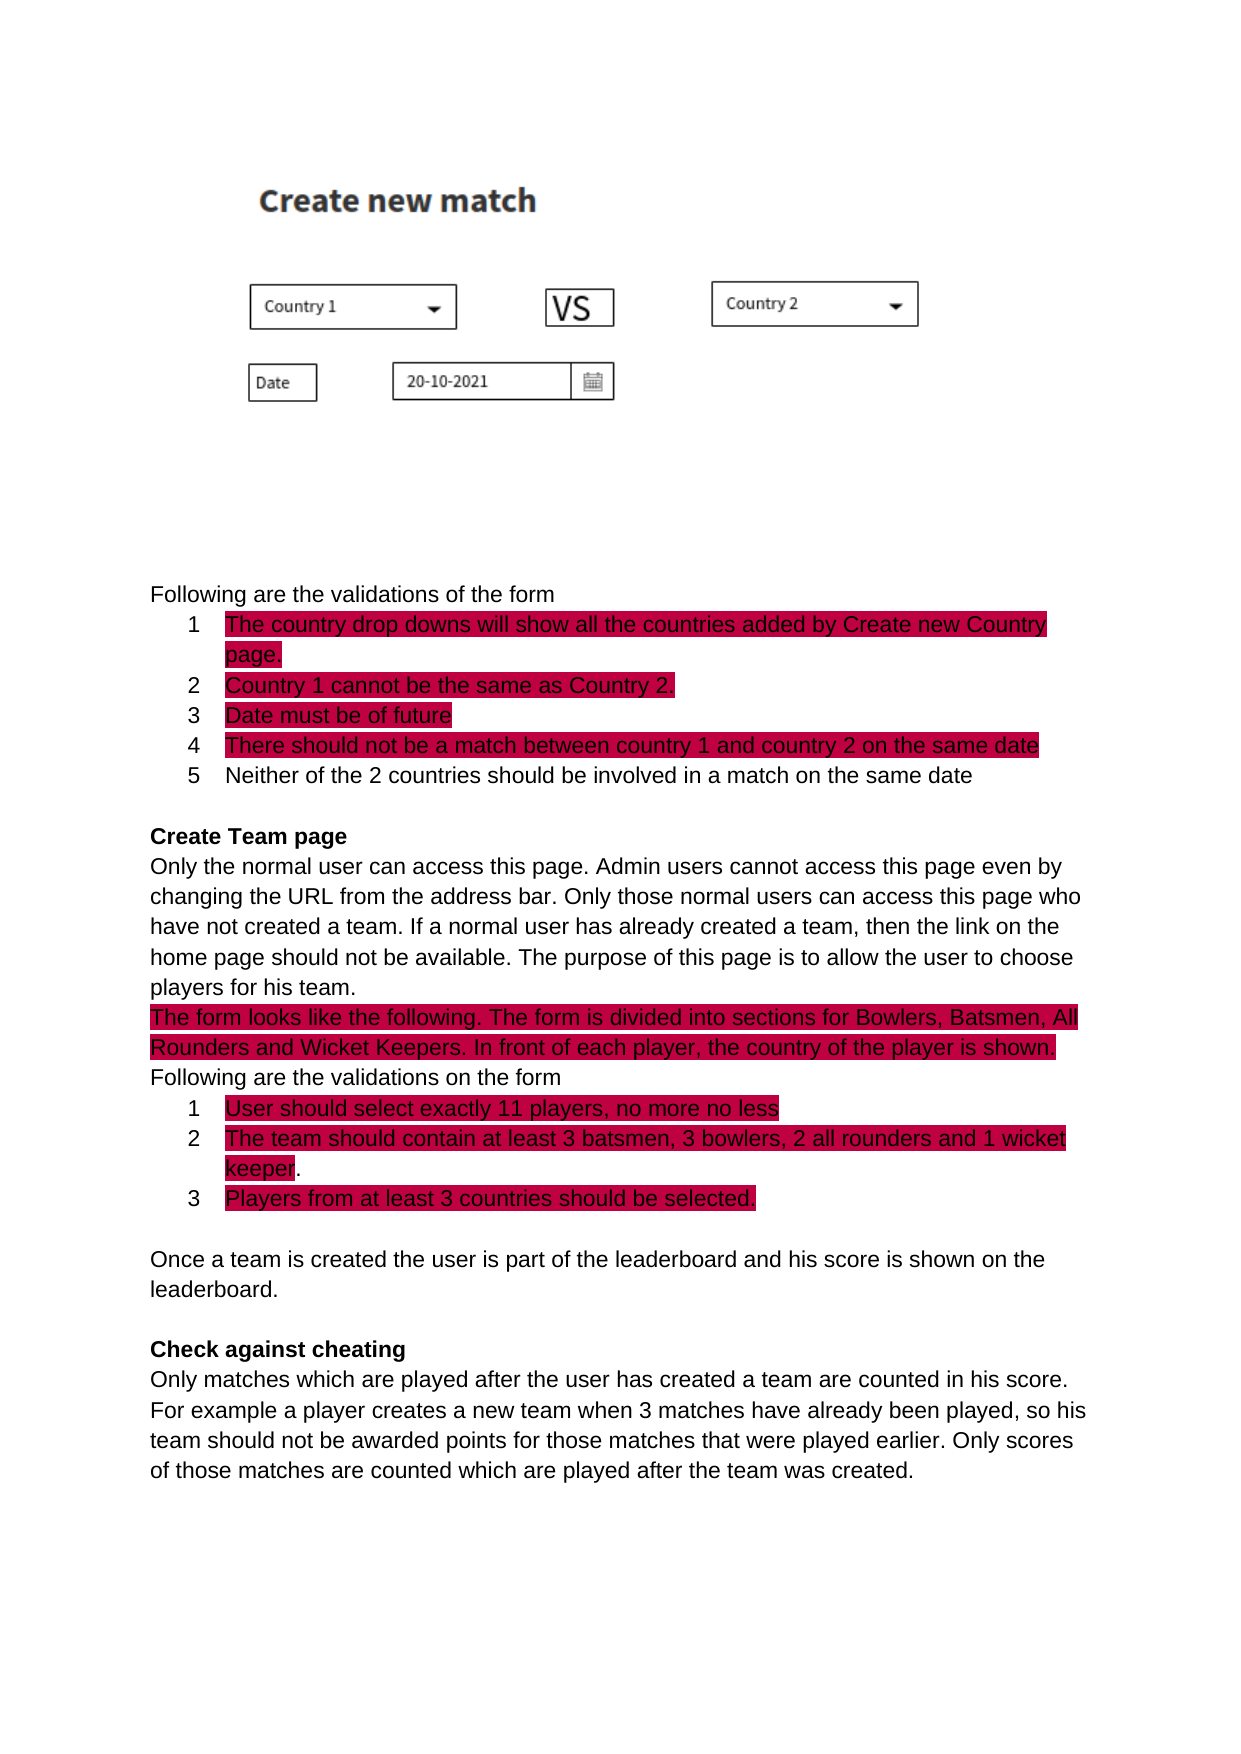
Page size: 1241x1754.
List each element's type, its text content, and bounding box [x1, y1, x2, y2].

text The form looks like the following. The form is divided into sections for Bowlers, Batsmen, All Rounders and Wicket Keepers. In front of each player, the country of the player is shown. [150, 1004, 1090, 1060]
list Neither of the 2 countries should be involved in a match on the same date [187, 762, 1090, 788]
list Country 1 cannot be the same as Country 2. [187, 672, 1090, 698]
text Check against cheating [150, 1336, 1090, 1362]
text Following are the validations on the form [150, 1064, 1090, 1091]
list The country drop downs will show all the countries added by Create new Country page. [187, 611, 1090, 668]
text Only matches which are played after the user has created a team are counted in his score. [150, 1366, 1090, 1393]
text Only the normal user can access this page. Admin users cannot access this page even by changing the URL from the address bar. Only those normal users can access this page who have not created a team. If a normal user has already created a team, then the link on the home page should not be available. The purpose of this page is to allow the user to choose players for his team. [150, 853, 1090, 1000]
text Following are the validations of the form [150, 581, 1090, 607]
text For example a player creates a new team when 3 matches have already been played, so his team should not be awarded points for those matches that were played earlier. Only scores of those matches are counted which are played after the team was created. [150, 1397, 1090, 1483]
text Create Team page [150, 823, 1090, 849]
text Once a team is created the user is part of the leaderboard and his score is shown on the leaderboard. [150, 1246, 1090, 1302]
list Players from at least 3 countries should be selected. [187, 1185, 1090, 1211]
picture [150, 150, 1091, 577]
list Date must be of future [187, 702, 1090, 728]
list User should select exactly 11 players, no more no less [187, 1094, 1090, 1121]
list The team should contain at least 3 batsmen, 3 bowlers, 2 all rounders and 1 wicket keeper. [187, 1125, 1090, 1181]
list There should not be a match between country 1 and country 2 on the same date [187, 732, 1090, 758]
